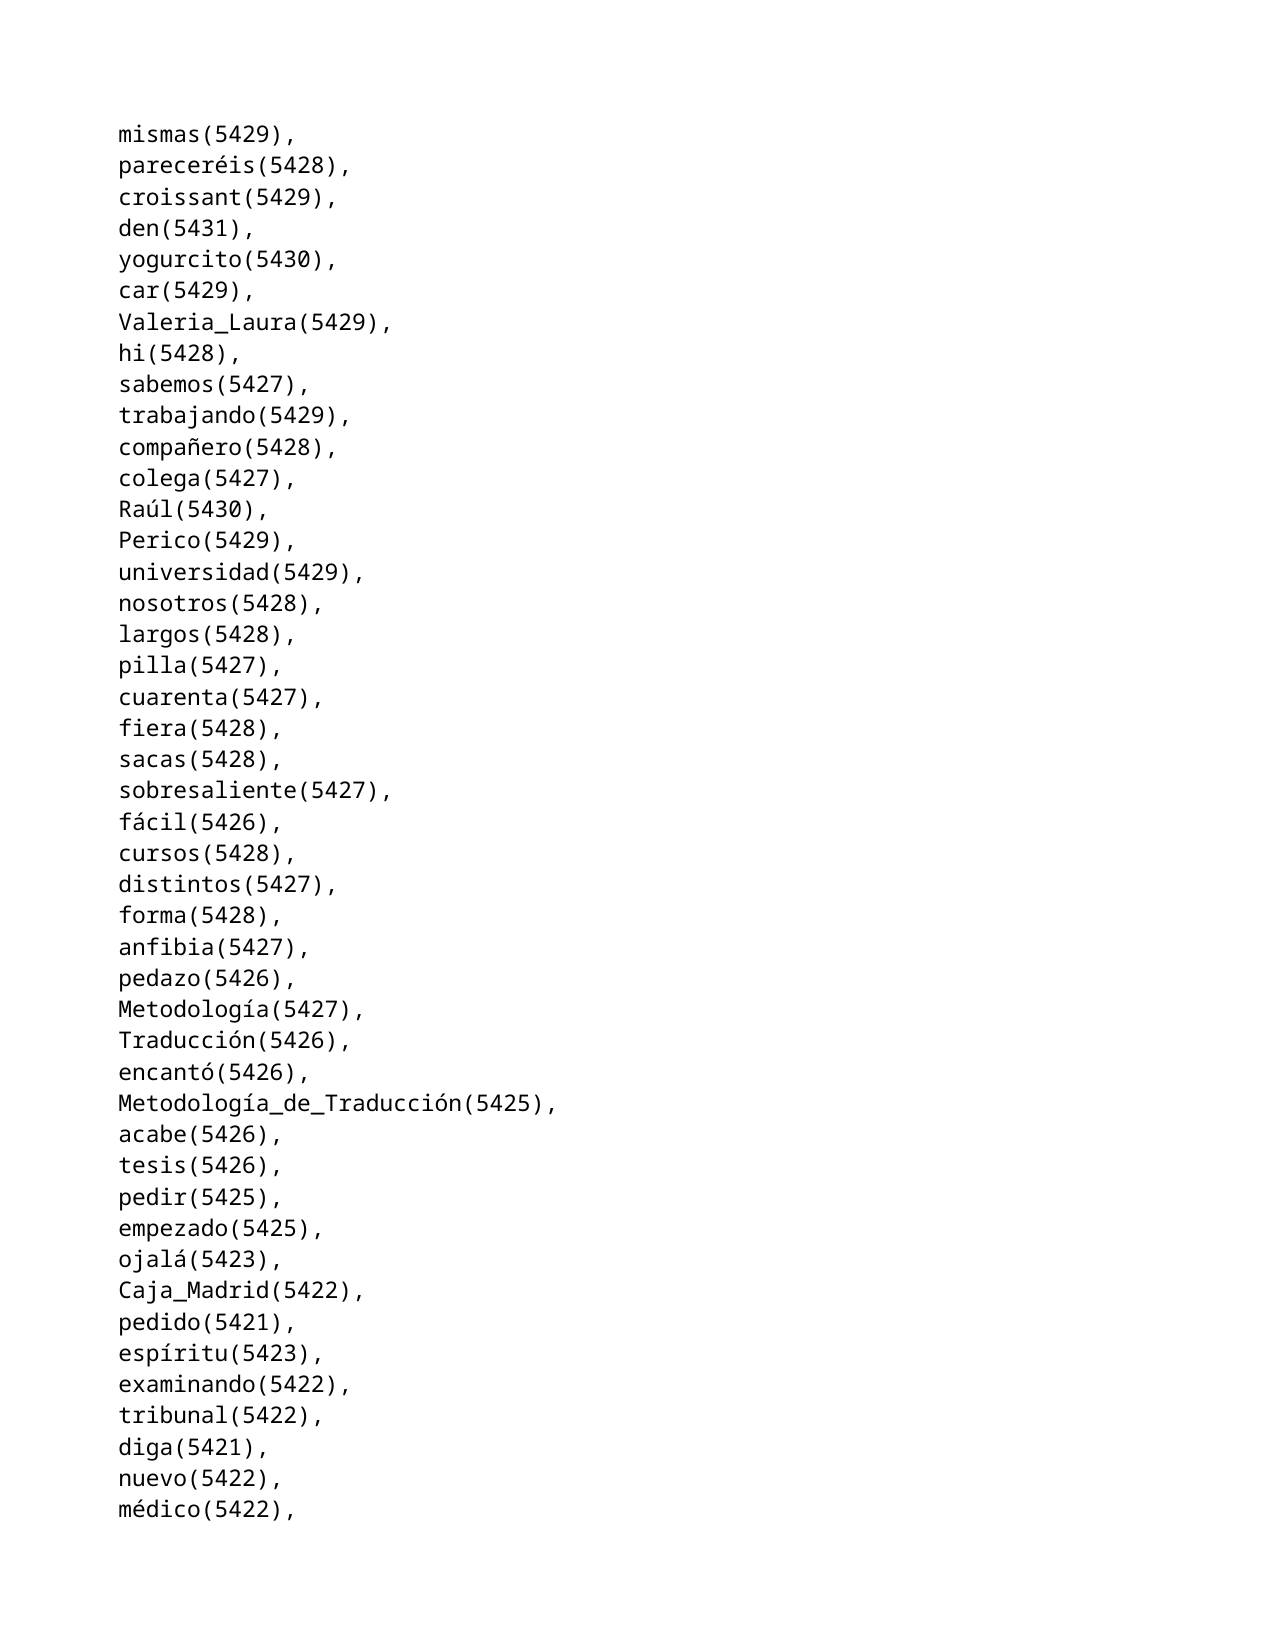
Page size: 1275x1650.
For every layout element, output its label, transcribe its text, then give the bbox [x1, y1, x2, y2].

text largos(5428), [118, 618, 1157, 649]
text pedazo(5426), [118, 962, 1157, 993]
text Traducción(5426), [118, 1024, 1157, 1056]
text nuevo(5422), [118, 1462, 1157, 1493]
text espíritu(5423), [118, 1337, 1157, 1368]
text universidad(5429), [118, 556, 1157, 587]
text examinando(5422), [118, 1368, 1157, 1399]
text hi(5428), [118, 337, 1157, 368]
text car(5429), [118, 274, 1157, 306]
text sabemos(5427), [118, 368, 1157, 399]
text pedido(5421), [118, 1306, 1157, 1337]
text trabajando(5429), [118, 399, 1157, 431]
text ojalá(5423), [118, 1243, 1157, 1274]
text forma(5428), [118, 899, 1157, 931]
text yogurcito(5430), [118, 243, 1157, 274]
text cursos(5428), [118, 837, 1157, 868]
text anfibia(5427), [118, 931, 1157, 962]
text Metodología(5427), [118, 993, 1157, 1024]
text médico(5422), [118, 1493, 1157, 1524]
text compañero(5428), [118, 431, 1157, 462]
text acabe(5426), [118, 1118, 1157, 1149]
text Valeria_Laura(5429), [118, 306, 1157, 337]
text encantó(5426), [118, 1056, 1157, 1087]
text den(5431), [118, 212, 1157, 243]
text colega(5427), [118, 462, 1157, 493]
text nosotros(5428), [118, 587, 1157, 618]
text Caja_Madrid(5422), [118, 1274, 1157, 1306]
text pilla(5427), [118, 649, 1157, 681]
text Raúl(5430), [118, 493, 1157, 524]
text tesis(5426), [118, 1149, 1157, 1181]
text pareceréis(5428), [118, 149, 1157, 181]
text empezado(5425), [118, 1212, 1157, 1243]
text tribunal(5422), [118, 1399, 1157, 1431]
text distintos(5427), [118, 868, 1157, 899]
text pedir(5425), [118, 1181, 1157, 1212]
text sobresaliente(5427), [118, 774, 1157, 806]
text Perico(5429), [118, 524, 1157, 556]
text croissant(5429), [118, 181, 1157, 212]
text sacas(5428), [118, 743, 1157, 774]
text diga(5421), [118, 1431, 1157, 1462]
text Metodología_de_Traducción(5425), [118, 1087, 1157, 1118]
text cuarenta(5427), [118, 681, 1157, 712]
text fácil(5426), [118, 806, 1157, 837]
text mismas(5429), [118, 118, 1157, 149]
text fiera(5428), [118, 712, 1157, 743]
